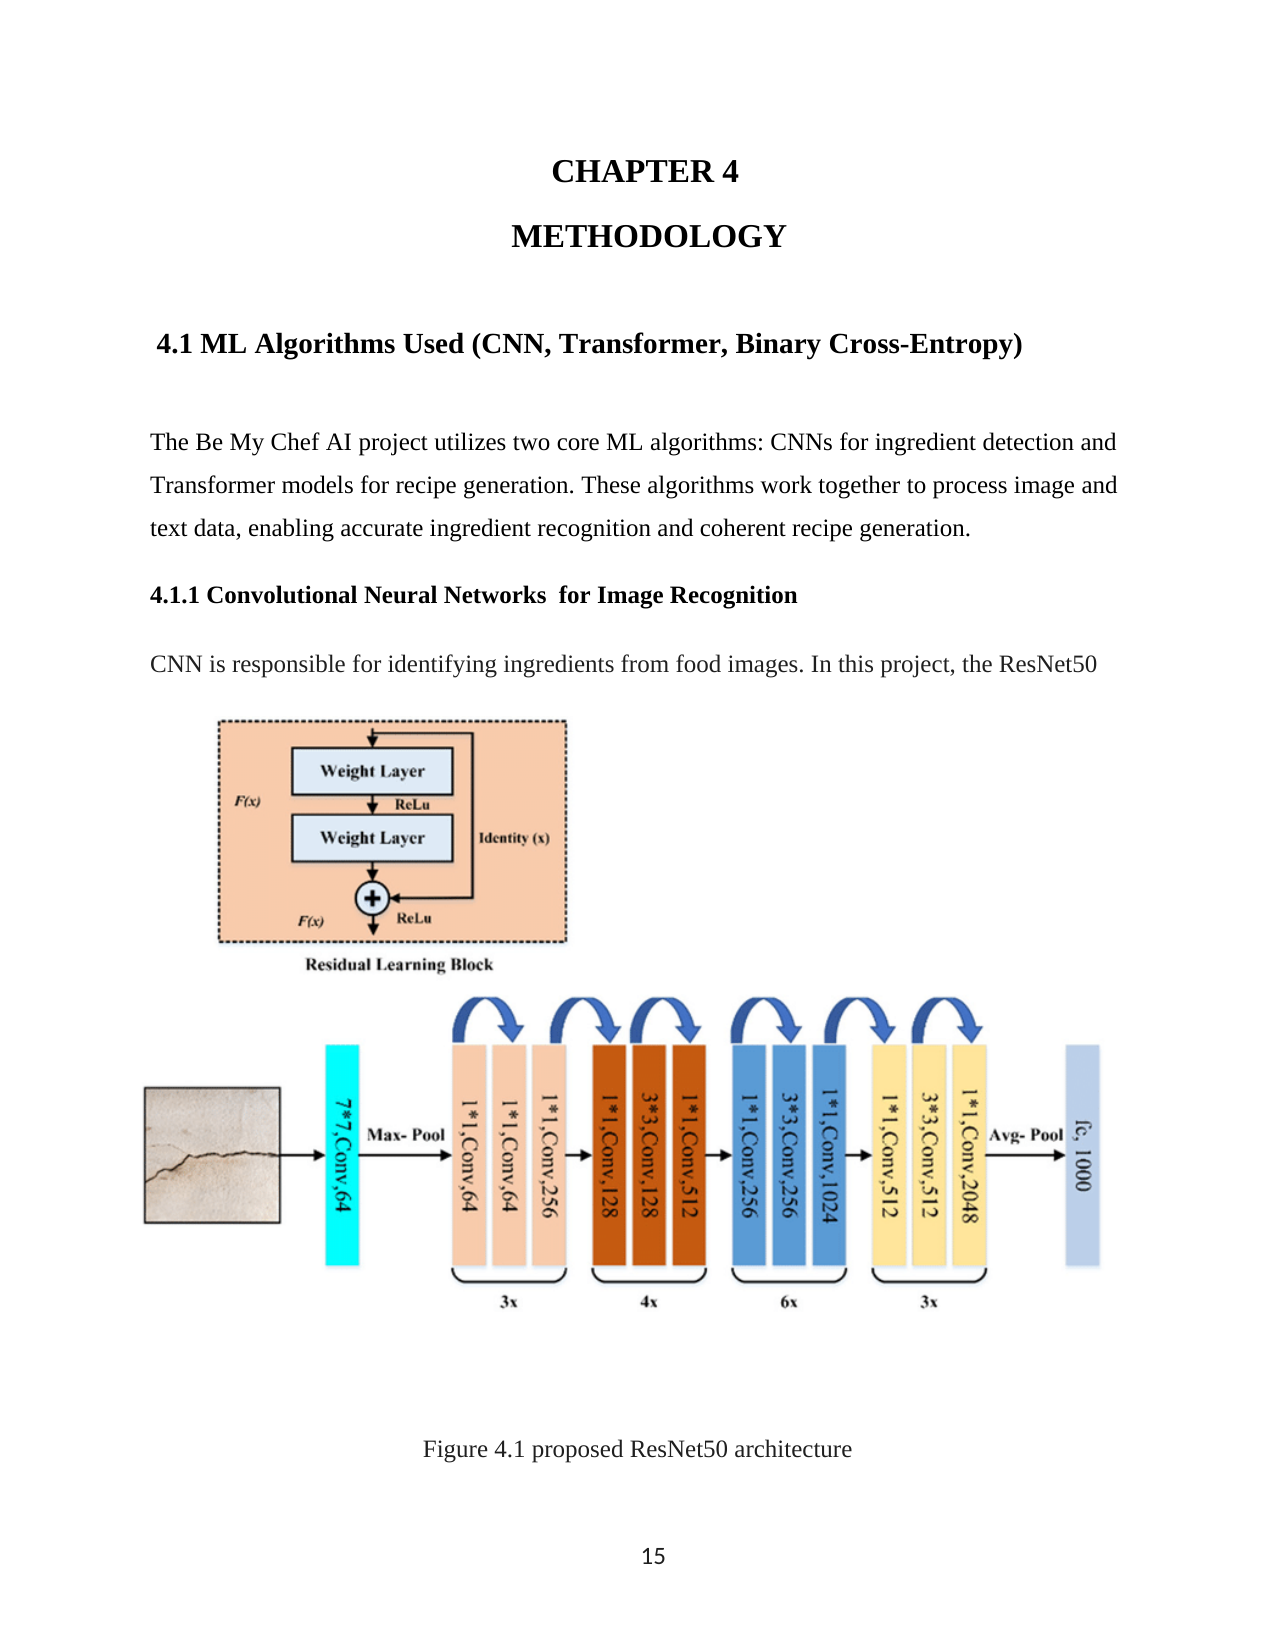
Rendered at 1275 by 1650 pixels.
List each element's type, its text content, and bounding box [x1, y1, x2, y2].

subtitle 4.1.1 Convolutional Neural Networks for Image Recognition [150, 581, 1125, 609]
subtitle 4.1 ML Algorithms Used (CNN, Transformer, Binary Cross-Entropy) [156, 326, 1125, 359]
text CNN is responsible for identifying ingredients from food images. In this project, the ResNet50 [150, 649, 1125, 677]
picture [122, 716, 1153, 1313]
subtitle CHAPTER 4 [165, 151, 1125, 189]
text Figure 4.1 proposed ResNet50 architecture [150, 1434, 1125, 1463]
text The Be My Chef AI project utilizes two core ML algorithms: CNNs for ingredient detection and Transformer models for recipe generation. These algorithms work together to process image and text data, enabling accurate ingredient recognition and coherent recipe generation. [150, 427, 1119, 542]
subtitle METHODOLOGY [165, 216, 1125, 255]
